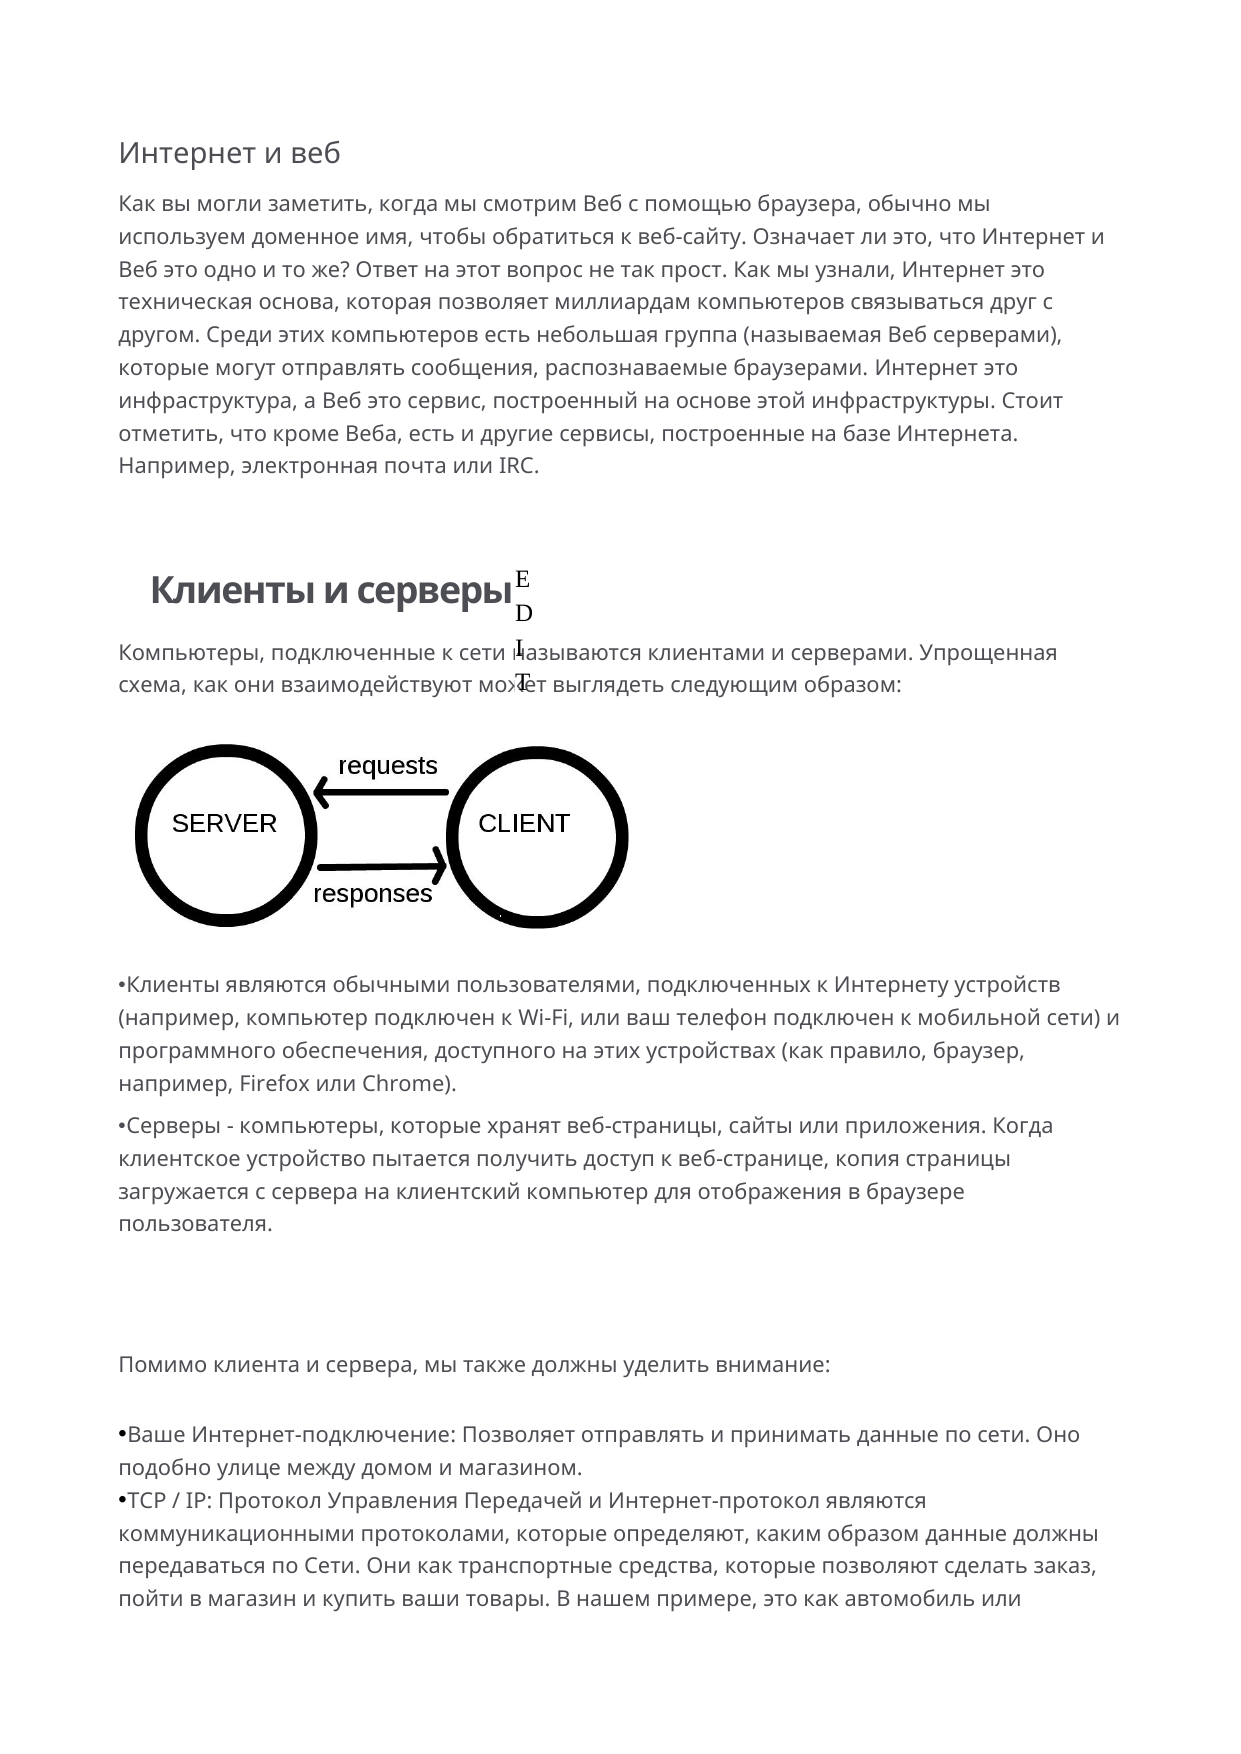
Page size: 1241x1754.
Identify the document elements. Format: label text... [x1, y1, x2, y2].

text Компьютеры, подключенные к сети называются клиентами и серверами. Упрощенная схема, как они взаимодействуют может выглядеть следующим образом: [118, 633, 1122, 699]
text Как вы могли заметить, когда мы смотрим Веб с помощью браузера, обычно мы используем доменное имя, чтобы обратиться к веб-сайту. Означает ли это, что Интернет и Веб это одно и то же? Ответ на этот вопрос не так прост. Как мы узнали, Интернет это техническая основа, которая позволяет миллиардам компьютеров связываться друг с другом. Среди этих компьютеров есть небольшая группа (называемая Веб серверами), которые могут отправлять сообщения, распознаваемые браузерами. Интернет это инфраструктура, а Веб это сервис, построенный на основе этой инфраструктуры. Стоит отметить, что кроме Веба, есть и другие сервисы, построенные на базе Интернета. Например, электронная почта или IRC. [118, 185, 1122, 480]
subtitle Клиенты и серверы [149, 564, 515, 615]
subtitle Клиенты и серверы [517, 564, 1122, 615]
subtitle Интернет и веб [118, 133, 1122, 172]
list TCP / IP: Протокол Управления Передачей и Интернет-протокол являются коммуникационными протоколами, которые определяют, каким образом данные должны передаваться по Сети. Они как транспортные средства, которые позволяют сделать заказ, пойти в магазин и купить ваши товары. В нашем примере, это как автомобиль или [118, 1482, 1122, 1613]
text Помимо клиента и сервера, мы также должны уделить внимание: [118, 1346, 1122, 1378]
picture [118, 736, 644, 929]
list Ваше Интернет-подключение: Позволяет отправлять и принимать данные по сети. Оно подобно улице между домом и магазином. [118, 1416, 1122, 1482]
list Клиенты являются обычными пользователями, подключенных к Интернету устройств (например, компьютер подключен к Wi-Fi, или ваш телефон подключен к мобильной сети) и программного обеспечения, доступного на этих устройствах (как правило, браузер, например, Firefox или Chrome). [118, 966, 1122, 1098]
list Серверы - компьютеры, которые хранят веб-страницы, сайты или приложения. Когда клиентское устройство пытается получить доступ к веб-странице, копия страницы загружается с сервера на клиентский компьютер для отображения в браузере пользователя. [118, 1107, 1122, 1238]
